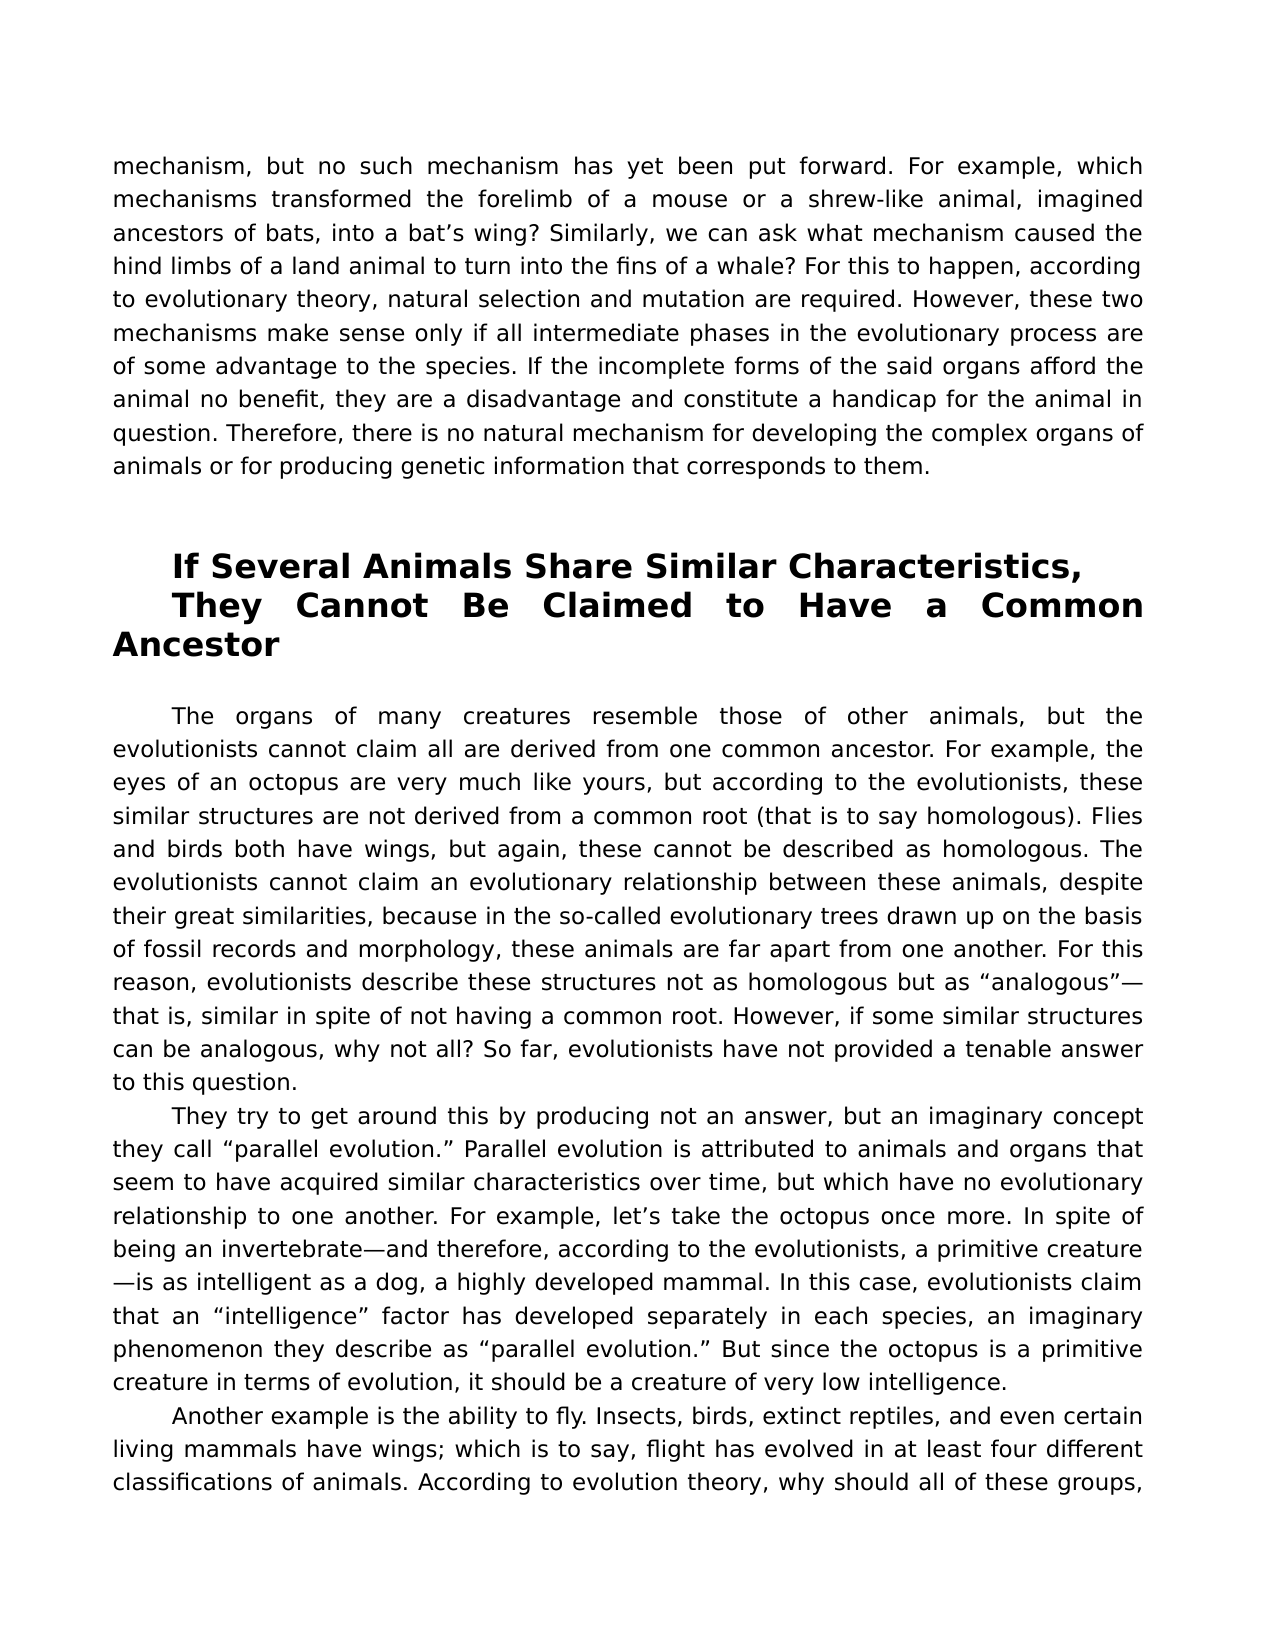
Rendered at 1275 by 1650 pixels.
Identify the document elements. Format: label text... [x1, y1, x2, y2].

text If Several Animals Share Similar Characteristics, [112, 548, 1145, 586]
text Another example is the ability to fly. Insects, birds, extinct reptiles, and even certain living mammals have wings; which is to say, flight has evolved in at least four different classifications of animals. According to evolution theory, why should all of these groups, [112, 1397, 1145, 1497]
text The organs of many creatures resemble those of other animals, but the evolutionists cannot claim all are derived from one common ancestor. For example, the eyes of an octopus are very much like yours, but according to the evolutionists, these similar structures are not derived from a common root (that is to say homologous). Flies and birds both have wings, but again, these cannot be described as homologous. The evolutionists cannot claim an evolutionary relationship between these animals, despite their great similarities, because in the so-called evolutionary trees drawn up on the basis of fossil records and morphology, these animals are far apart from one another. For this reason, evolutionists describe these structures not as homologous but as “analogous”—that is, similar in spite of not having a common root. However, if some similar structures can be analogous, why not all? So far, evolutionists have not provided a tenable answer to this question. [112, 697, 1145, 1097]
text They try to get around this by producing not an answer, but an imaginary concept they call “parallel evolution.” Parallel evolution is attributed to animals and organs that seem to have acquired similar characteristics over time, but which have no evolutionary relationship to one another. For example, let’s take the octopus once more. In spite of being an invertebrate—and therefore, according to the evolutionists, a primitive creature—is as intelligent as a dog, a highly developed mammal. In this case, evolutionists claim that an “intelligence” factor has developed separately in each species, an imaginary phenomenon they describe as “parallel evolution.” But since the octopus is a primitive creature in terms of evolution, it should be a creature of very low intelligence. [112, 1097, 1145, 1397]
text They Cannot Be Claimed to Have a Common Ancestor [112, 586, 1145, 664]
text mechanism, but no such mechanism has yet been put forward. For example, which mechanisms transformed the forelimb of a mouse or a shrew-like animal, imagined ancestors of bats, into a bat’s wing? Similarly, we can ask what mechanism caused the hind limbs of a land animal to turn into the fins of a whale? For this to happen, according to evolutionary theory, natural selection and mutation are required. However, these two mechanisms make sense only if all intermediate phases in the evolutionary process are of some advantage to the species. If the incomplete forms of the said organs afford the animal no benefit, they are a disadvantage and constitute a handicap for the animal in question. Therefore, there is no natural mechanism for developing the complex organs of animals or for producing genetic information that corresponds to them. [112, 148, 1145, 481]
